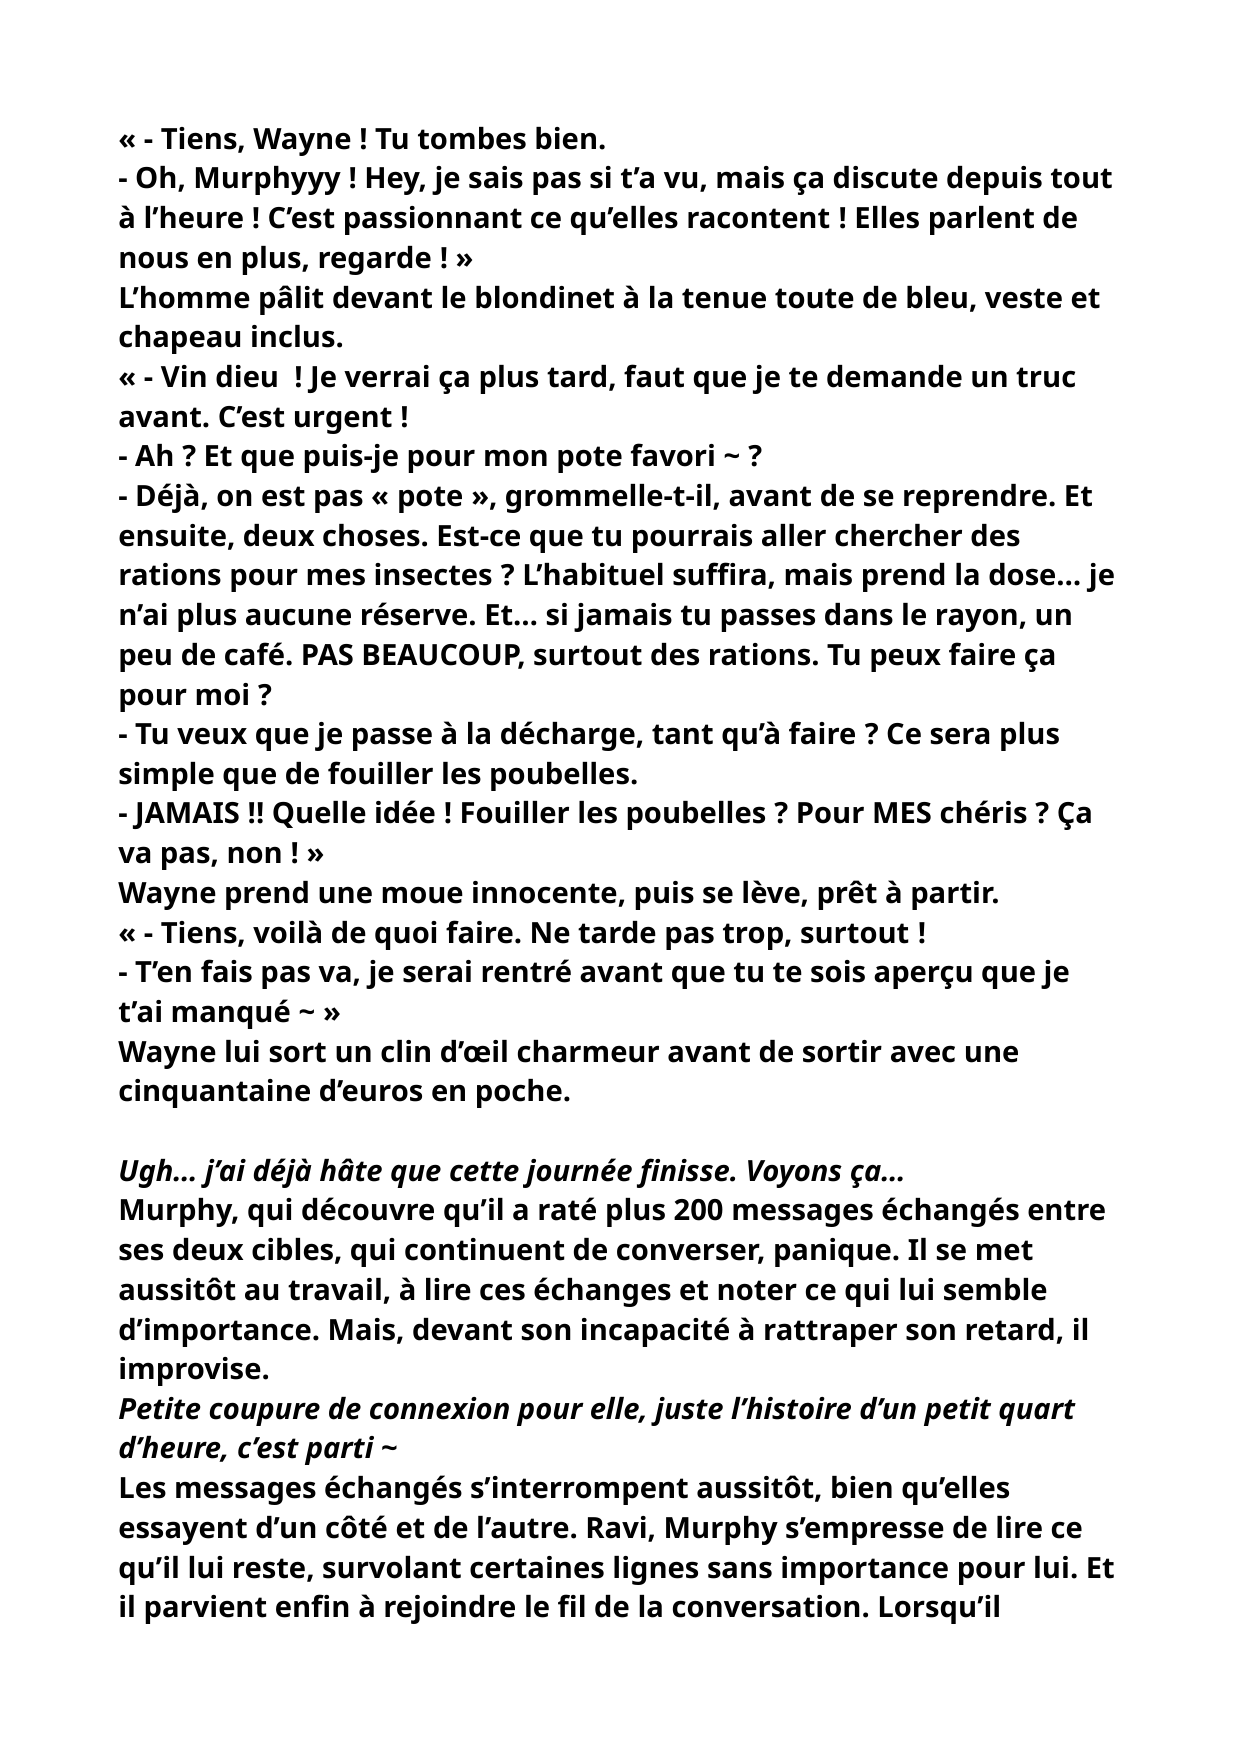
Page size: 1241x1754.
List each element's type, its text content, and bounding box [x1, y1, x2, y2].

text - Tu veux que je passe à la décharge, tant qu’à faire ? Ce sera plus simple que de fouiller les poubelles. [118, 713, 1122, 793]
text - JAMAIS !! Quelle idée ! Fouiller les poubelles ? Pour MES chéris ? Ça va pas, non ! » [118, 793, 1122, 872]
text L’homme pâlit devant le blondinet à la tenue toute de bleu, veste et chapeau inclus. [118, 277, 1122, 356]
text Murphy, qui découvre qu’il a raté plus 200 messages échangés entre ses deux cibles, qui continuent de converser, panique. Il se met aussitôt au travail, à lire ces échanges et noter ce qui lui semble d’importance. Mais, devant son incapacité à rattraper son retard, il improvise. [118, 1190, 1122, 1388]
text « - Tiens, voilà de quoi faire. Ne tarde pas trop, surtout ! [118, 912, 1122, 952]
text « - Vin dieu ! Je verrai ça plus tard, faut que je te demande un truc avant. C’est urgent ! [118, 356, 1122, 436]
text - Déjà, on est pas « pote », grommelle-t-il, avant de se reprendre. Et ensuite, deux choses. Est-ce que tu pourrais aller chercher des rations pour mes insectes ? L’habituel suffira, mais prend la dose… je n’ai plus aucune réserve. Et… si jamais tu passes dans le rayon, un peu de café. PAS BEAUCOUP, surtout des rations. Tu peux faire ça pour moi ? [118, 475, 1122, 713]
text Petite coupure de connexion pour elle, juste l’histoire d’un petit quart d’heure, c’est parti ~ [118, 1388, 1122, 1467]
text « - Tiens, Wayne ! Tu tombes bien. [118, 118, 1122, 158]
text Les messages échangés s’interrompent aussitôt, bien qu’elles essayent d’un côté et de l’autre. Ravi, Murphy s’empresse de lire ce qu’il lui reste, survolant certaines lignes sans importance pour lui. Et il parvient enfin à rejoindre le fil de la conversation. Lorsqu’il [118, 1467, 1122, 1626]
text Wayne lui sort un clin d’œil charmeur avant de sortir avec une cinquantaine d’euros en poche. [118, 1031, 1122, 1110]
text Wayne prend une moue innocente, puis se lève, prêt à partir. [118, 872, 1122, 912]
text - Oh, Murphyyy ! Hey, je sais pas si t’a vu, mais ça discute depuis tout à l’heure ! C’est passionnant ce qu’elles racontent ! Elles parlent de nous en plus, regarde ! » [118, 158, 1122, 277]
text - Ah ? Et que puis-je pour mon pote favori ~ ? [118, 436, 1122, 475]
text - T’en fais pas va, je serai rentré avant que tu te sois aperçu que je t’ai manqué ~ » [118, 952, 1122, 1031]
text Ugh… j’ai déjà hâte que cette journée finisse. Voyons ça… [118, 1150, 1122, 1190]
